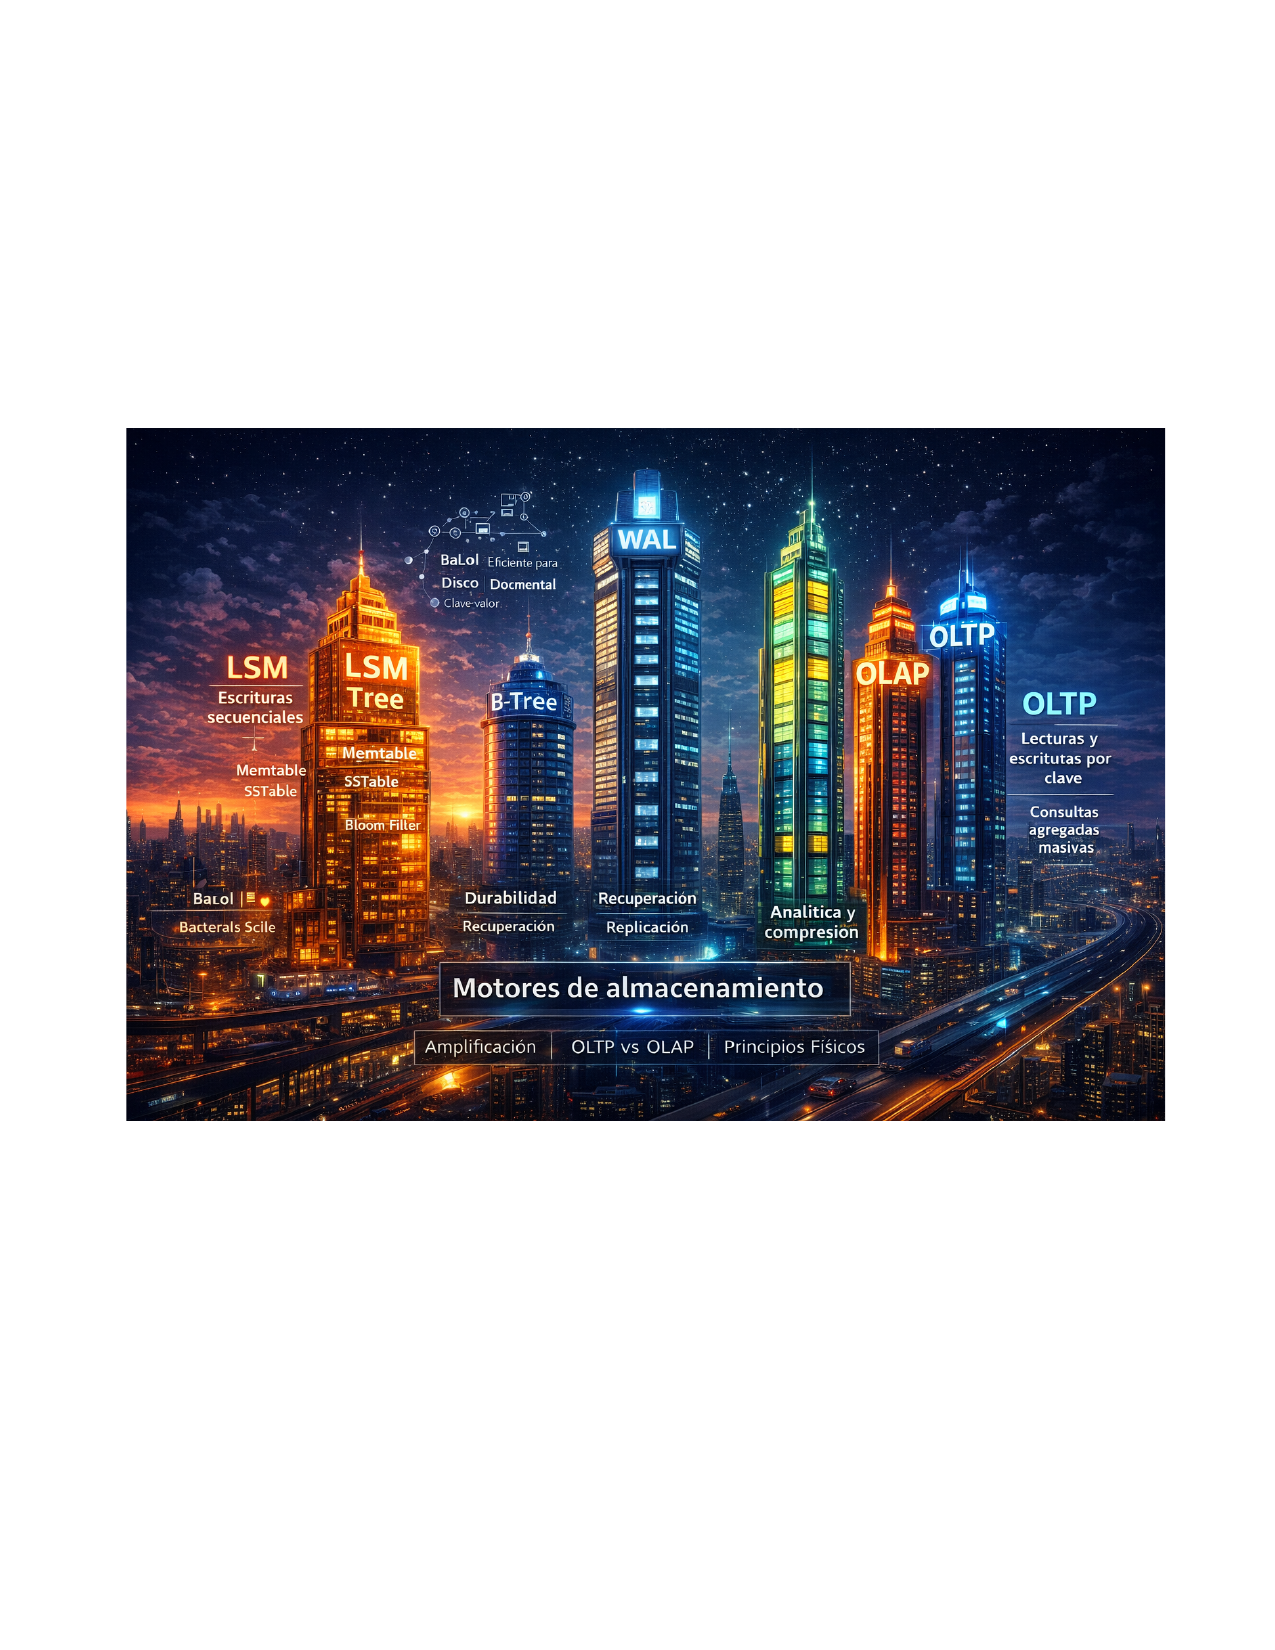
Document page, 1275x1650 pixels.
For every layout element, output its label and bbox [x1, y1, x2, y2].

picture [126, 428, 1166, 1121]
